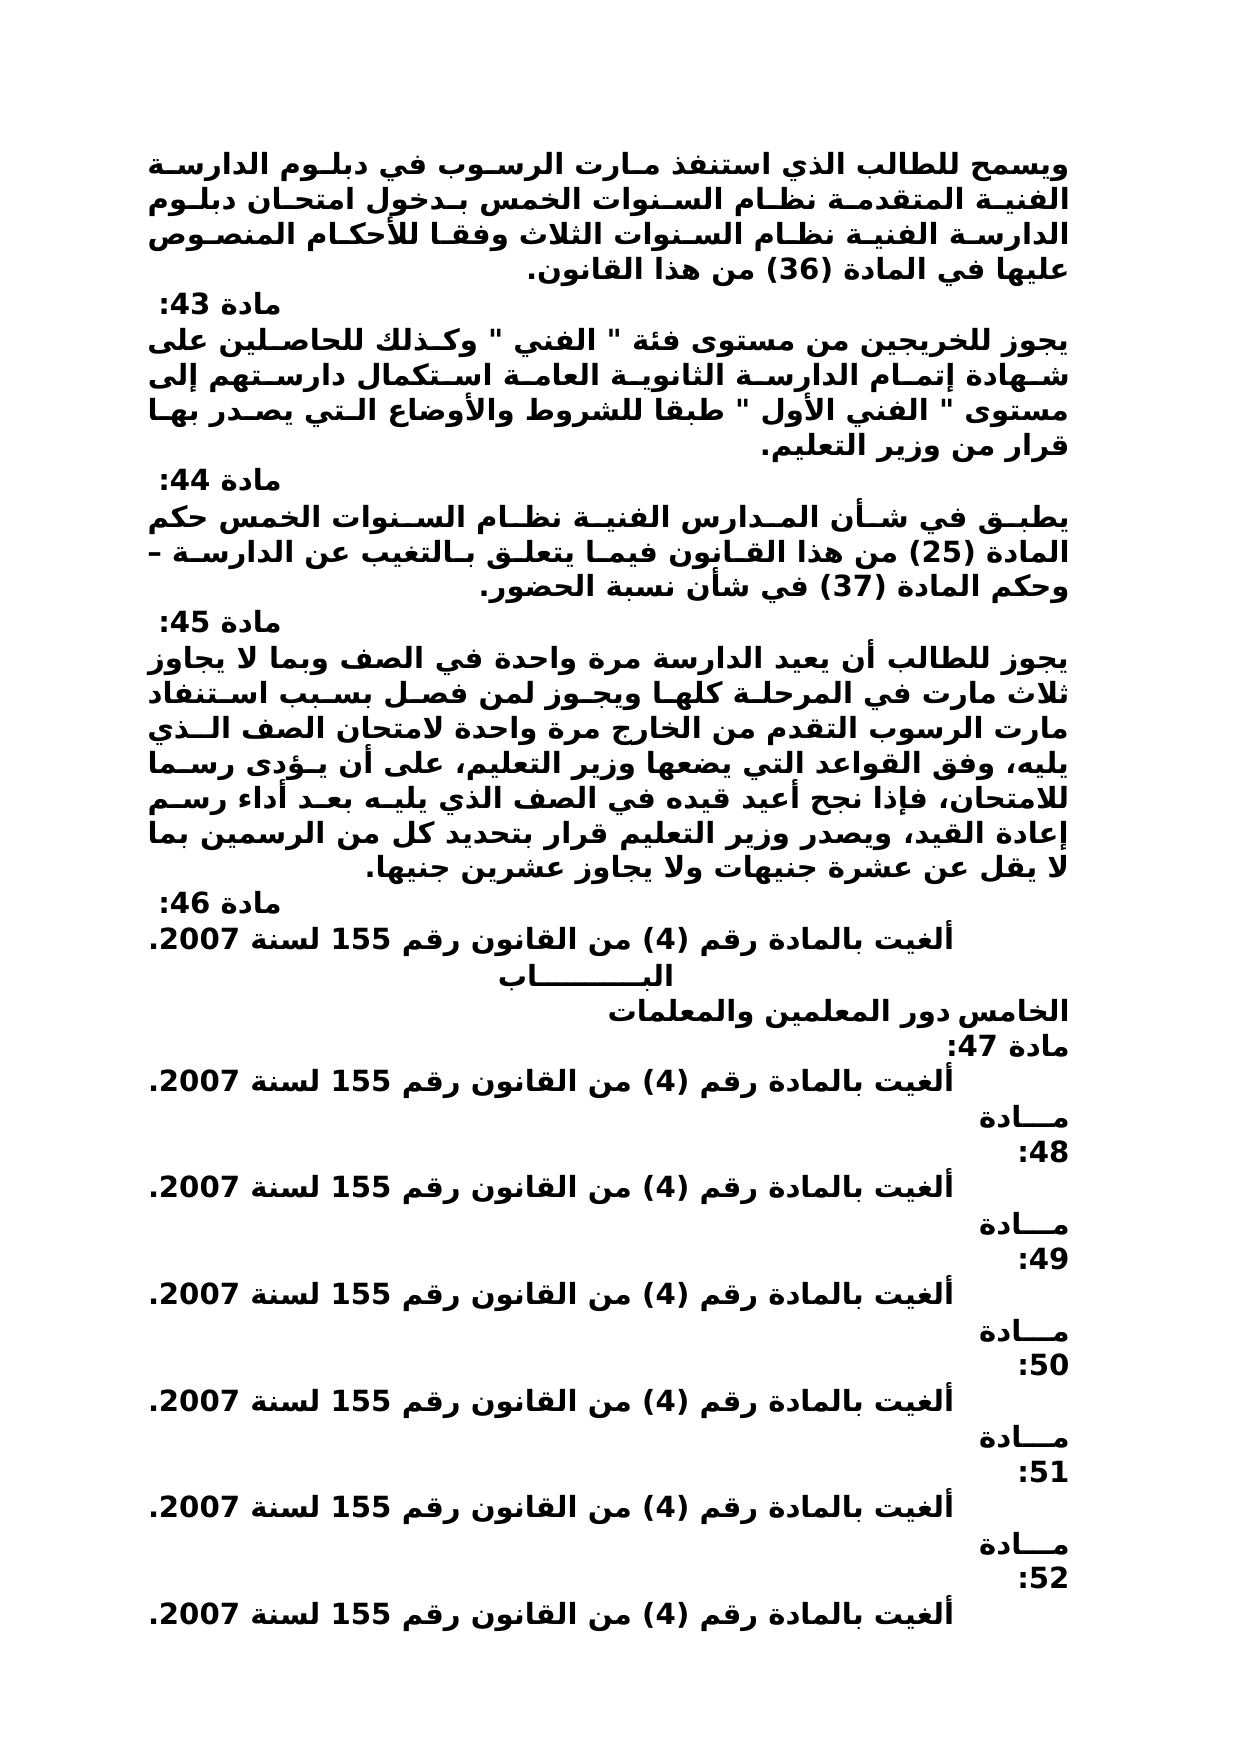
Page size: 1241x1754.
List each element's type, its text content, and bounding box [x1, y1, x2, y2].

text مادة 52: [979, 1527, 1069, 1596]
text الباب الخامس دور المعلمين والمعلمات [498, 959, 1069, 1028]
text ألغيت بالمادة رقم (4) من القانون رقم 155 لسنة 2007. [148, 1490, 1071, 1524]
text ألغيت بالمادة رقم (4) من القانون رقم 155 لسنة 2007. [148, 1064, 1071, 1098]
text مادة 46: [148, 886, 1071, 920]
text ألغيت بالمادة رقم (4) من القانون رقم 155 لسنة 2007. [148, 1597, 1071, 1631]
text مادة 47: [498, 1029, 1069, 1063]
text ألغيت بالمادة رقم (4) من القانون رقم 155 لسنة 2007. [148, 1171, 1069, 1205]
text يجوز للطالب أن يعيد الدارسة مرة واحدة في الصف وبما لا يجاوز ثلاث مارت في المرحلة كلها ويجوز لمن فصل بسبب استنفاد مارت الرسوب التقدم من الخارج مرة واحدة لامتحان الصف الذي يليه، وفق القواعد التي يضعها وزير التعليم، على أن يؤدى رسما للامتحان، فإذا نجح أعيد قيده في الصف الذي يليه بعد أداء رسم إعادة القيد، ويصدر وزير التعليم قرار بتحديد كل من الرسمين بما لا يقل عن عشرة جنيهات ولا يجاوز عشرين جنيها. [147, 641, 1069, 885]
text مادة 50: [979, 1314, 1069, 1383]
text مادة 48: [979, 1101, 1069, 1169]
text ويسمح للطالب الذي استنفذ مارت الرسوب في دبلوم الدارسة الفنية المتقدمة نظام السنوات الخمس بدخول امتحان دبلوم الدارسة الفنية نظام السنوات الثلاث وفقا للأحكام المنصوص عليها في المادة (36) من هذا القانون. [147, 147, 1069, 286]
text مادة 51: [979, 1420, 1069, 1489]
text ألغيت بالمادة رقم (4) من القانون رقم 155 لسنة 2007. [148, 922, 1071, 956]
text يطبق في شأن المدارس الفنية نظام السنوات الخمس حكم المادة (25) من هذا القانون فيما يتعلق بالتغيب عن الدارسة – وحكم المادة (37) في شأن نسبة الحضور. [147, 500, 1069, 604]
text يجوز للخريجين من مستوى فئة " الفني " وكذلك للحاصلين على شهادة إتمام الدارسة الثانوية العامة استكمال دارستهم إلى مستوى " الفني الأول " طبقا للشروط والأوضاع التي يصدر بها قرار من وزير التعليم. [147, 324, 1069, 462]
text مادة 45: [148, 605, 1071, 639]
text ألغيت بالمادة رقم (4) من القانون رقم 155 لسنة 2007. [148, 1277, 1071, 1311]
text مادة 43: [148, 287, 1071, 321]
text مادة 44: [148, 463, 1071, 497]
text ألغيت بالمادة رقم (4) من القانون رقم 155 لسنة 2007. [148, 1384, 1071, 1418]
text مادة 49: [979, 1207, 1069, 1276]
